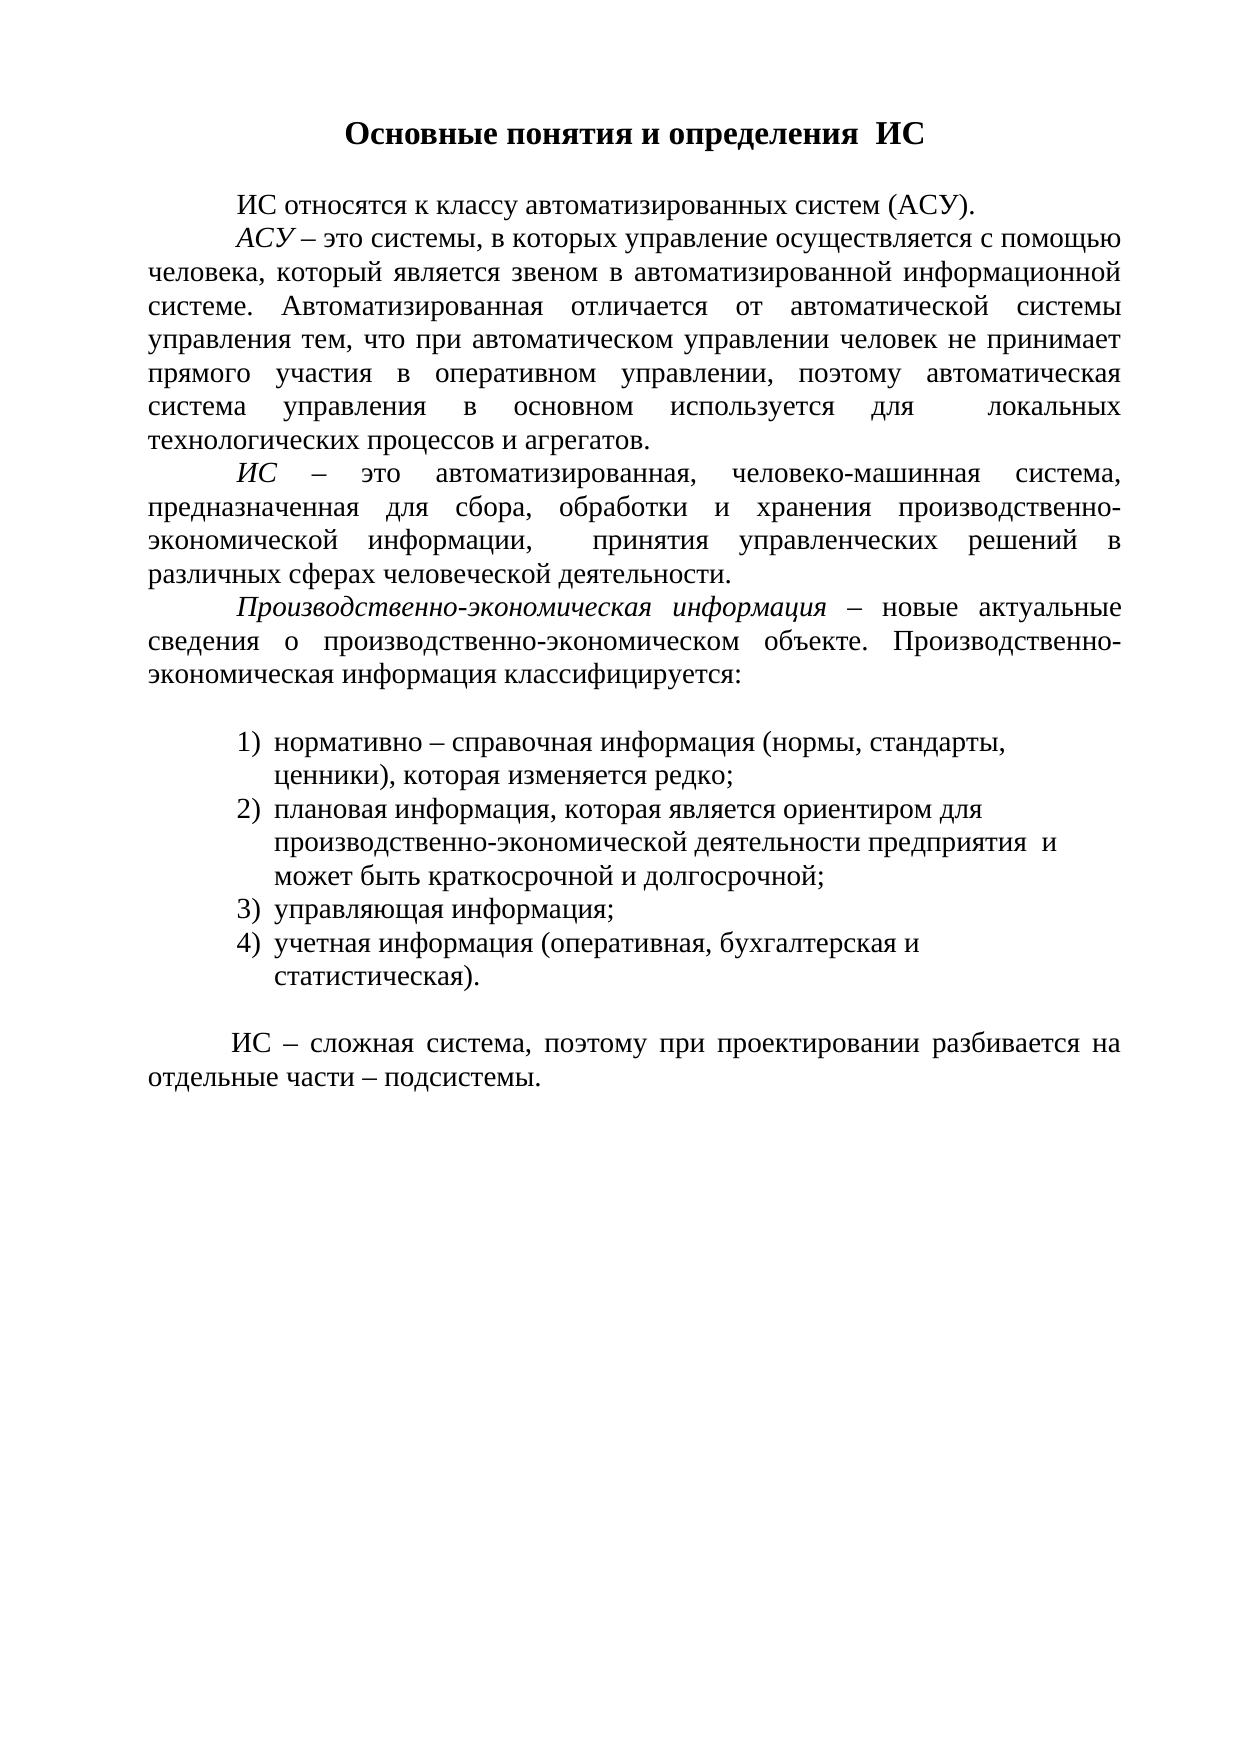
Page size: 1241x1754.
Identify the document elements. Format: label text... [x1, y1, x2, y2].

subtitle Основные понятия и определения ИС [148, 114, 1122, 152]
text АСУ – это системы, в которых управление осуществляется с помощью человека, который является звеном в автоматизированной информационной системе. Автоматизированная отличается от автоматической системы управления тем, что при автоматическом управлении человек не принимает прямого участия в оперативном управлении, поэтому автоматическая система управления в основном используется для локальных технологических процессов и агрегатов. [148, 221, 1122, 455]
list нормативно – справочная информация (нормы, стандарты, ценники), которая изменяется редко; [236, 724, 1122, 791]
text Производственно-экономическая информация – новые актуальные сведения о производственно-экономическом объекте. Производственно-экономическая информация классифицируется: [148, 589, 1122, 690]
list управляющая информация; [236, 891, 1122, 925]
text ИС – сложная система, поэтому при проектировании разбивается на отдельные части – подсистемы. [148, 1026, 1122, 1093]
text ИС относятся к классу автоматизированных систем (АСУ). [148, 187, 1122, 221]
list плановая информация, которая является ориентиром для производственно-экономической деятельности предприятия и может быть краткосрочной и долгосрочной; [236, 791, 1122, 891]
list учетная информация (оперативная, бухгалтерская и статистическая). [236, 925, 1122, 992]
text ИС – это автоматизированная, человеко-машинная система, предназначенная для сбора, обработки и хранения производственно-экономической информации, принятия управленческих решений в различных сферах человеческой деятельности. [148, 455, 1122, 589]
